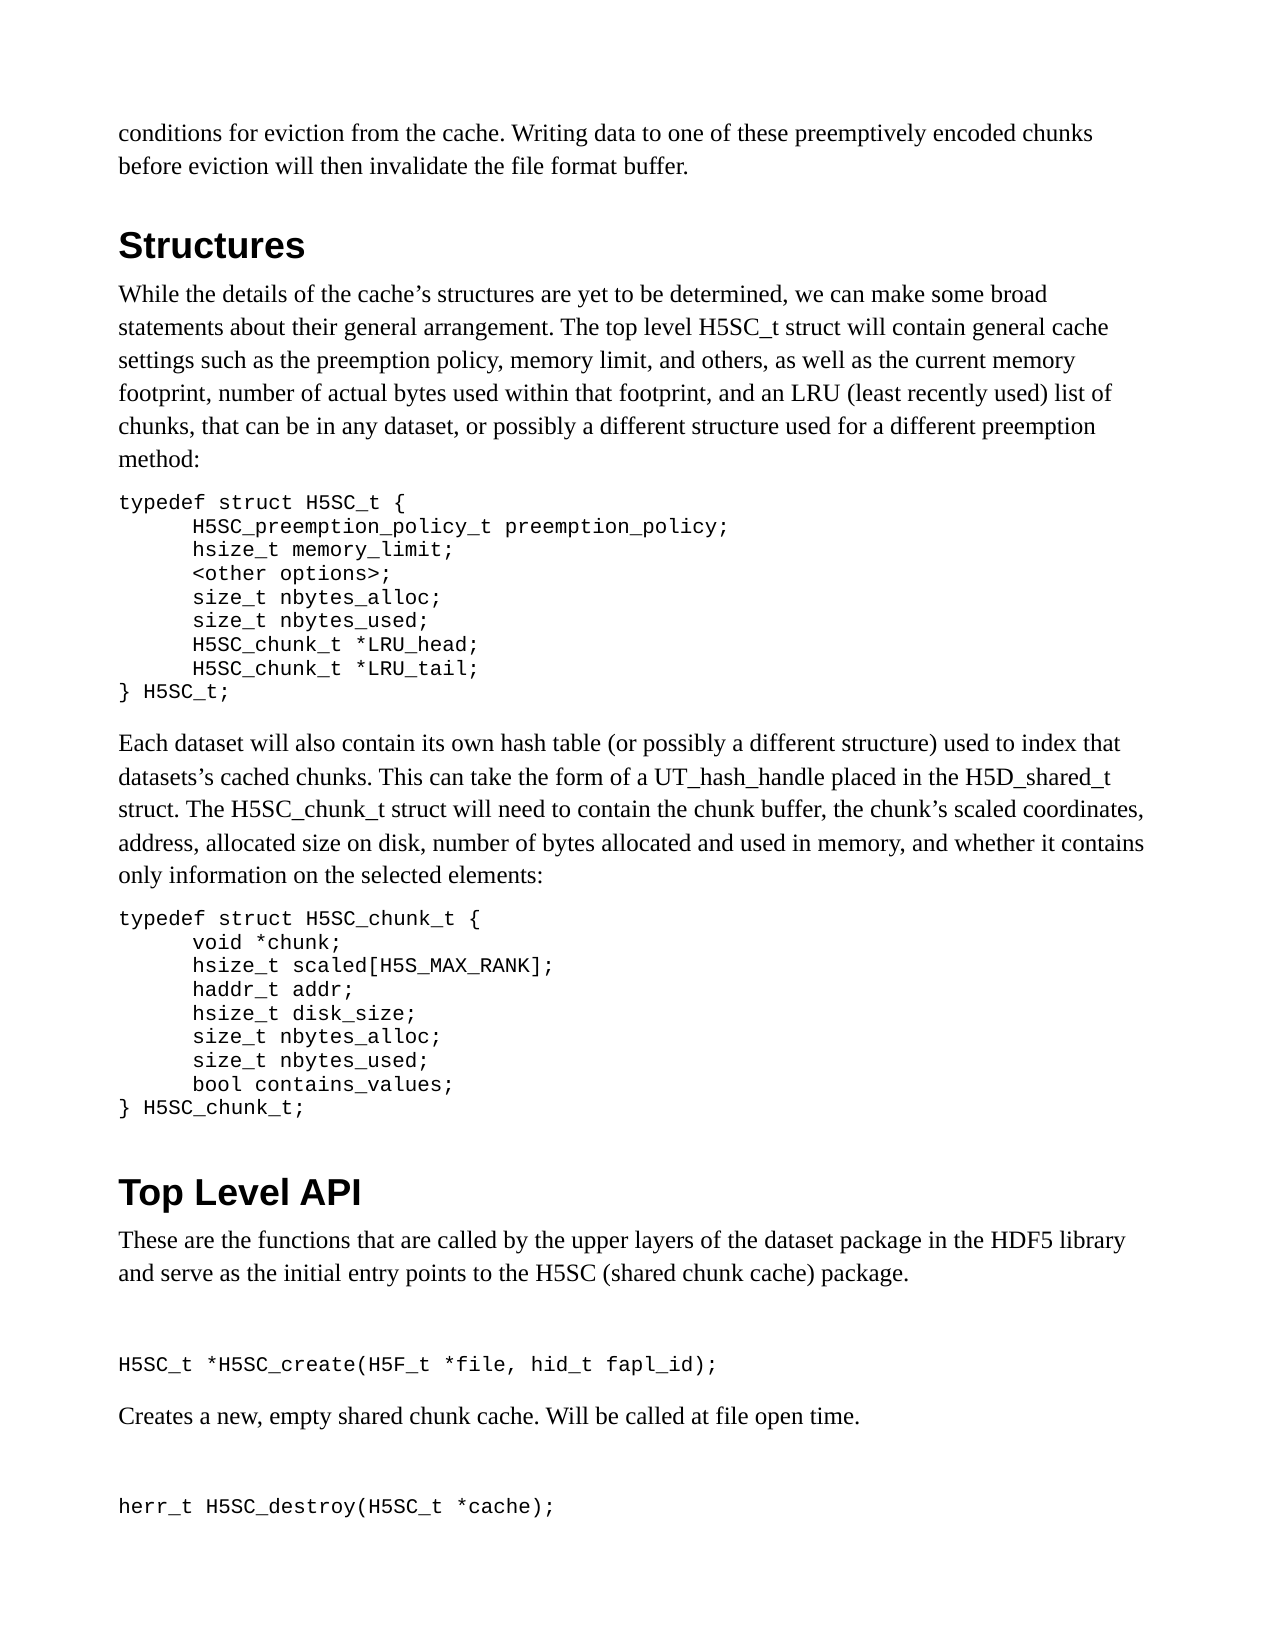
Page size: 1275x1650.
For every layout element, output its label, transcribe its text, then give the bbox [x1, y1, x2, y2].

text typedef struct H5SC_t { [118, 492, 1157, 516]
text Creates a new, empty shared chunk cache. Will be called at file open time. [118, 1401, 1157, 1429]
text Each dataset will also contain its own hash table (or possibly a different structure) used to index that datasets’s cached chunks. This can take the form of a UT_hash_handle placed in the H5D_shared_t struct. The H5SC_chunk_t struct will need to contain the chunk buffer, the chunk’s scaled coordinates, address, allocated size on disk, number of bytes allocated and used in memory, and whether it contains only information on the selected elements: [118, 728, 1157, 889]
text hsize_t disk_size; [118, 1003, 1157, 1026]
subtitle Structures [118, 224, 1157, 267]
text size_t nbytes_alloc; [118, 1026, 1157, 1050]
text H5SC_chunk_t *LRU_head; [118, 634, 1157, 658]
text } H5SC_t; [118, 681, 1157, 705]
text hsize_t scaled[H5S_MAX_RANK]; [118, 956, 1157, 979]
text While the details of the cache’s structures are yet to be determined, we can make some broad statements about their general arrangement. The top level H5SC_t struct will contain general cache settings such as the preemption policy, memory limit, and others, as well as the current memory footprint, number of actual bytes used within that footprint, and an LRU (least recently used) list of chunks, that can be in any dataset, or possibly a different structure used for a different preemption method: [118, 279, 1157, 473]
text H5SC_t *H5SC_create(H5F_t *file, hid_t fapl_id); [118, 1353, 1157, 1377]
text These are the functions that are called by the upper layers of the dataset package in the HDF5 library and serve as the initial entry points to the H5SC (shared chunk cache) package. [118, 1225, 1157, 1287]
text hsize_t memory_limit; [118, 539, 1157, 563]
text H5SC_chunk_t *LRU_tail; [118, 658, 1157, 681]
subtitle Top Level API [118, 1170, 1157, 1213]
text bool contains_values; [118, 1074, 1157, 1097]
text size_t nbytes_alloc; [118, 587, 1157, 610]
text void *chunk; [118, 932, 1157, 956]
text } H5SC_chunk_t; [118, 1097, 1157, 1121]
text size_t nbytes_used; [118, 610, 1157, 634]
text H5SC_preemption_policy_t preemption_policy; [118, 516, 1157, 539]
text typedef struct H5SC_chunk_t { [118, 908, 1157, 932]
text conditions for eviction from the cache. Writing data to one of these preemptively encoded chunks before eviction will then invalidate the file format buffer. [118, 118, 1157, 180]
text herr_t H5SC_destroy(H5SC_t *cache); [118, 1496, 1157, 1520]
text haddr_t addr; [118, 979, 1157, 1003]
text size_t nbytes_used; [118, 1050, 1157, 1074]
text <other options>; [118, 563, 1157, 587]
